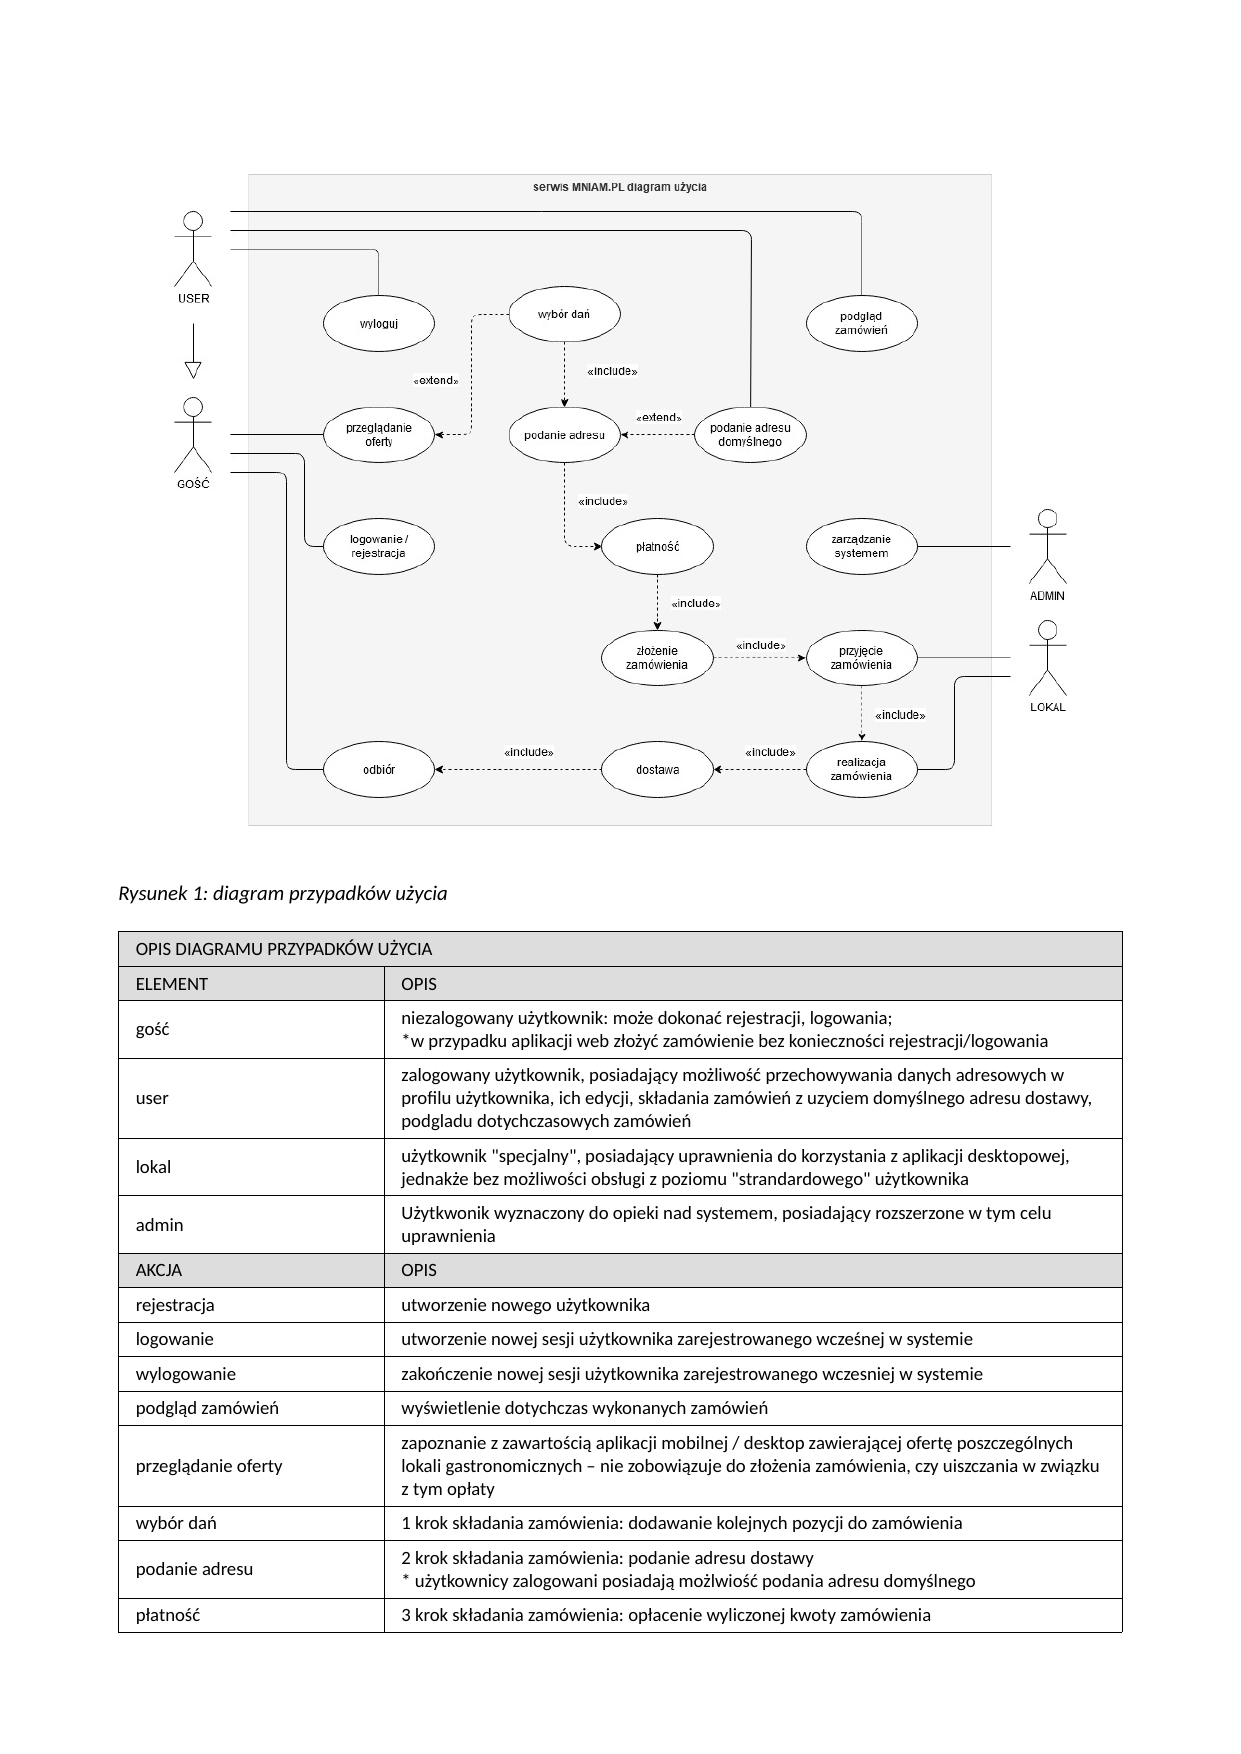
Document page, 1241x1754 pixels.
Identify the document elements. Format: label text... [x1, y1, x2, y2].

table_cell zakończenie nowej sesji użytkownika zarejestrowanego wczesniej w systemie [385, 1357, 1122, 1391]
table_cell przeglądanie oferty [119, 1426, 384, 1506]
table_cell gość [119, 1001, 384, 1058]
table_cell OPIS [385, 967, 1122, 1000]
table_cell niezalogowany użytkownik: może dokonać rejestracji, logowania; *w przypadku aplikacji web złożyć zamówienie bez konieczności rejestracji/logowania [385, 1001, 1122, 1058]
table_cell zapoznanie z zawartością aplikacji mobilnej / desktop zawierającej ofertę poszczególnych lokali gastronomicznych – nie zobowiązuje do złożenia zamówienia, czy uiszczania w związku z tym opłaty [385, 1426, 1122, 1506]
table_cell lokal [119, 1139, 384, 1195]
table_cell utworzenie nowego użytkownika [385, 1288, 1122, 1322]
table_cell Użytkwonik wyznaczony do opieki nad systemem, posiadający rozszerzone w tym celu uprawnienia [385, 1196, 1122, 1253]
table_cell rejestracja [119, 1288, 384, 1322]
table_cell wyświetlenie dotychczas wykonanych zamówień [385, 1392, 1122, 1425]
picture [118, 118, 1122, 881]
table_cell użytkownik "specjalny", posiadający uprawnienia do korzystania z aplikacji desktopowej, jednakże bez możliwości obsługi z poziomu "strandardowego" użytkownika [385, 1139, 1122, 1195]
table_cell ELEMENT [119, 967, 384, 1000]
table_cell admin [119, 1196, 384, 1253]
table_cell zalogowany użytkownik, posiadający możliwość przechowywania danych adresowych w profilu użytkownika, ich edycji, składania zamówień z uzyciem domyślnego adresu dostawy, podgladu dotychczasowych zamówień [385, 1059, 1122, 1138]
table_cell wybór dań [119, 1507, 384, 1540]
table_cell OPIS [385, 1254, 1122, 1287]
table_cell wylogowanie [119, 1357, 384, 1391]
table_cell 1 krok składania zamówienia: dodawanie kolejnych pozycji do zamówienia [385, 1507, 1122, 1540]
table_cell AKCJA [119, 1254, 384, 1287]
table_cell 2 krok składania zamówienia: podanie adresu dostawy * użytkownicy zalogowani posiadają możlwiość podania adresu domyślnego [385, 1541, 1122, 1597]
table_cell 3 krok składania zamówienia: opłacenie wyliczonej kwoty zamówienia [385, 1599, 1122, 1632]
table_cell podgląd zamówień [119, 1392, 384, 1425]
table_cell utworzenie nowej sesji użytkownika zarejestrowanego wcześnej w systemie [385, 1323, 1122, 1356]
table_header OPIS DIAGRAMU PRZYPADKÓW UŻYCIA [119, 932, 1122, 966]
table_cell user [119, 1059, 384, 1138]
table_cell podanie adresu [119, 1541, 384, 1597]
text Rysunek 1: diagram przypadków użycia [118, 881, 1122, 906]
table_cell logowanie [119, 1323, 384, 1356]
table_cell płatność [119, 1599, 384, 1632]
